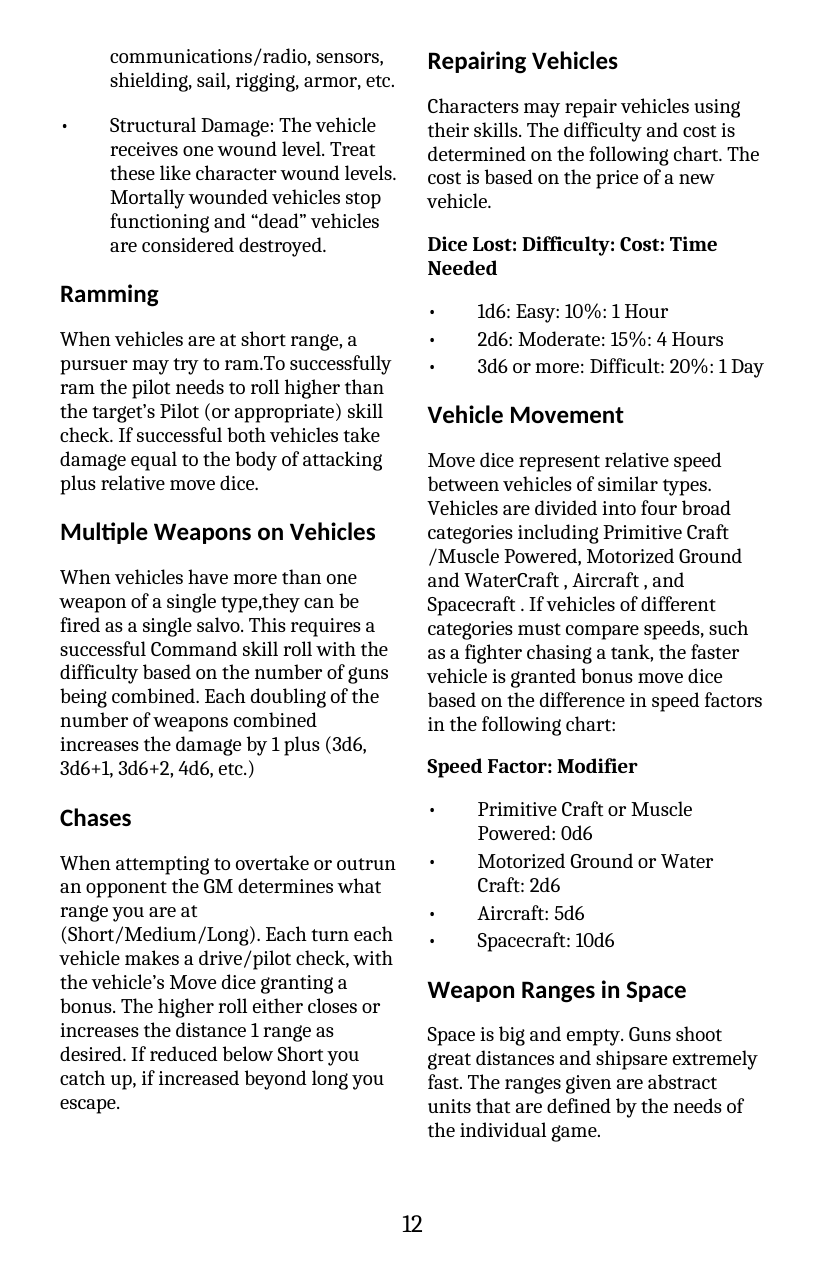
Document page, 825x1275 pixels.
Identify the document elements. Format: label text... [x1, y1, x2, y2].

text When vehicles are at short range, a pursuer may try to ram.To successfully ram the pilot needs to roll higher than the target’s Pilot (or appropriate) skill check. If successful both vehicles take damage equal to the body of attacking plus relative move dice. [60, 328, 397, 495]
subtitle Weapon Ranges in Space [427, 974, 765, 1004]
list Spacecraft: 10d6 [427, 929, 765, 953]
list Primitive Craft or Muscle Powered: 0d6 [427, 798, 765, 846]
text Move dice represent relative speed between vehicles of similar types. Vehicles are divided into four broad categories including Primitive Craft /Muscle Powered, Motorized Ground and WaterCraft , Aircraft , and Spacecraft . If vehicles of different categories must compare speeds, such as a fighter chasing a tank, the faster vehicle is granted bonus move dice based on the difference in speed factors in the following chart: [427, 449, 765, 736]
subtitle Multiple Weapons on Vehicles [60, 516, 397, 547]
subtitle Ramming [60, 278, 397, 309]
text Characters may repair vehicles using their skills. The difficulty and cost is determined on the following chart. The cost is based on the price of a new vehicle. [427, 94, 765, 214]
list 3d6 or more: Difficult: 20%: 1 Day [427, 355, 765, 379]
text When attempting to overtake or outrun an opponent the GM determines what range you are at (Short/Medium/Long). Each turn each vehicle makes a drive/pilot check, with the vehicle’s Move dice granting a bonus. The higher roll either closes or increases the distance 1 range as desired. If reduced below Short you catch up, if increased beyond long you escape. [60, 851, 397, 1115]
text When vehicles have more than one weapon of a single type,they can be fired as a single salvo. This requires a successful Command skill roll with the difficulty based on the number of guns being combined. Each doubling of the number of weapons combined increases the damage by 1 plus (3d6, 3d6+1, 3d6+2, 4d6, etc.) [60, 565, 397, 781]
subtitle Vehicle Movement [427, 400, 765, 430]
text Dice Lost: Difficulty: Cost: Time Needed [427, 233, 765, 281]
list Structural Damage: The vehicle receives one wound level. Treat these like character wound levels. Mortally wounded vehicles stop functioning and “dead” vehicles are considered destroyed. [60, 114, 397, 257]
subtitle Chases [60, 802, 397, 832]
subtitle Repairing Vehicles [427, 45, 765, 76]
list communications/radio, sensors, shielding, sail, rigging, armor, etc. [60, 45, 397, 93]
list 2d6: Moderate: 15%: 4 Hours [427, 327, 765, 351]
text Space is big and empty. Guns shoot great distances and shipsare extremely fast. The ranges given are abstract units that are defined by the needs of the individual game. [427, 1023, 765, 1143]
list Motorized Ground or Water Craft: 2d6 [427, 849, 765, 897]
text Speed Factor: Modifier [427, 755, 765, 779]
list Aircraft: 5d6 [427, 901, 765, 925]
list 1d6: Easy: 10%: 1 Hour [427, 299, 765, 323]
